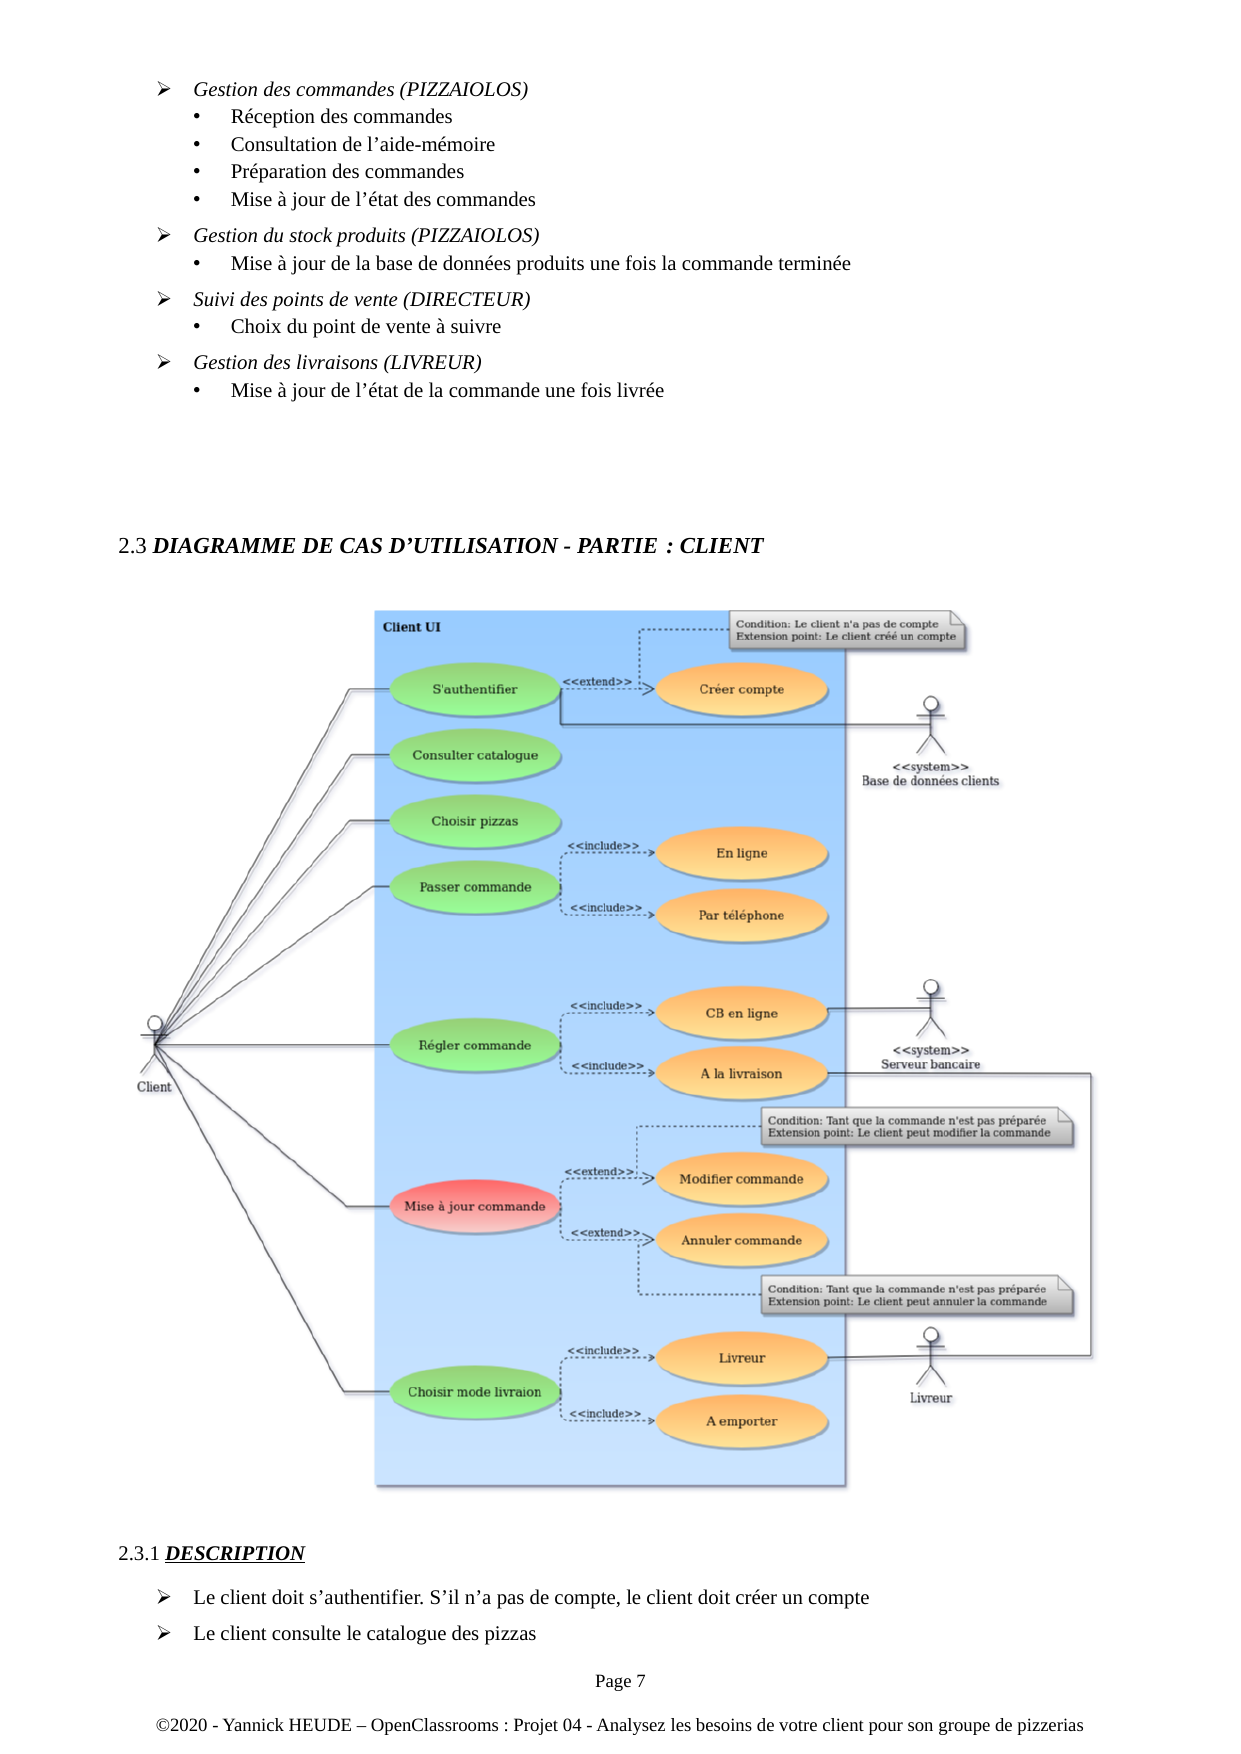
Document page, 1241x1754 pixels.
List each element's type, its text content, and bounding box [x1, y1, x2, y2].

list Mise à jour de la base de données produits une fois la commande terminée [193, 251, 1122, 274]
text 2.3.1 DESCRIPTION [118, 1541, 1122, 1565]
list Mise à jour de l’état des commandes [193, 187, 1122, 211]
list Mise à jour de l’état de la commande une fois livrée [193, 378, 1122, 402]
list Réception des commandes [193, 104, 1122, 128]
picture [118, 592, 1123, 1517]
list Consultation de l’aide-mémoire [193, 132, 1122, 156]
list Gestion des commandes (PIZZAIOLOS) [156, 77, 1122, 101]
text 2.3 DIAGRAMME DE CAS D’UTILISATION - PARTIE : CLIENT [118, 532, 1122, 558]
list Préparation des commandes [193, 159, 1122, 183]
list Le client consulte le catalogue des pizzas [156, 1621, 1122, 1645]
list Suivi des points de vente (DIRECTEUR) [156, 286, 1122, 311]
list Gestion du stock produits (PIZZAIOLOS) [156, 223, 1122, 247]
list Choix du point de vente à suivre [193, 314, 1122, 338]
list Le client doit s’authentifier. S’il n’a pas de compte, le client doit créer un compte [156, 1585, 1122, 1609]
list Gestion des livraisons (LIVREUR) [156, 350, 1122, 374]
